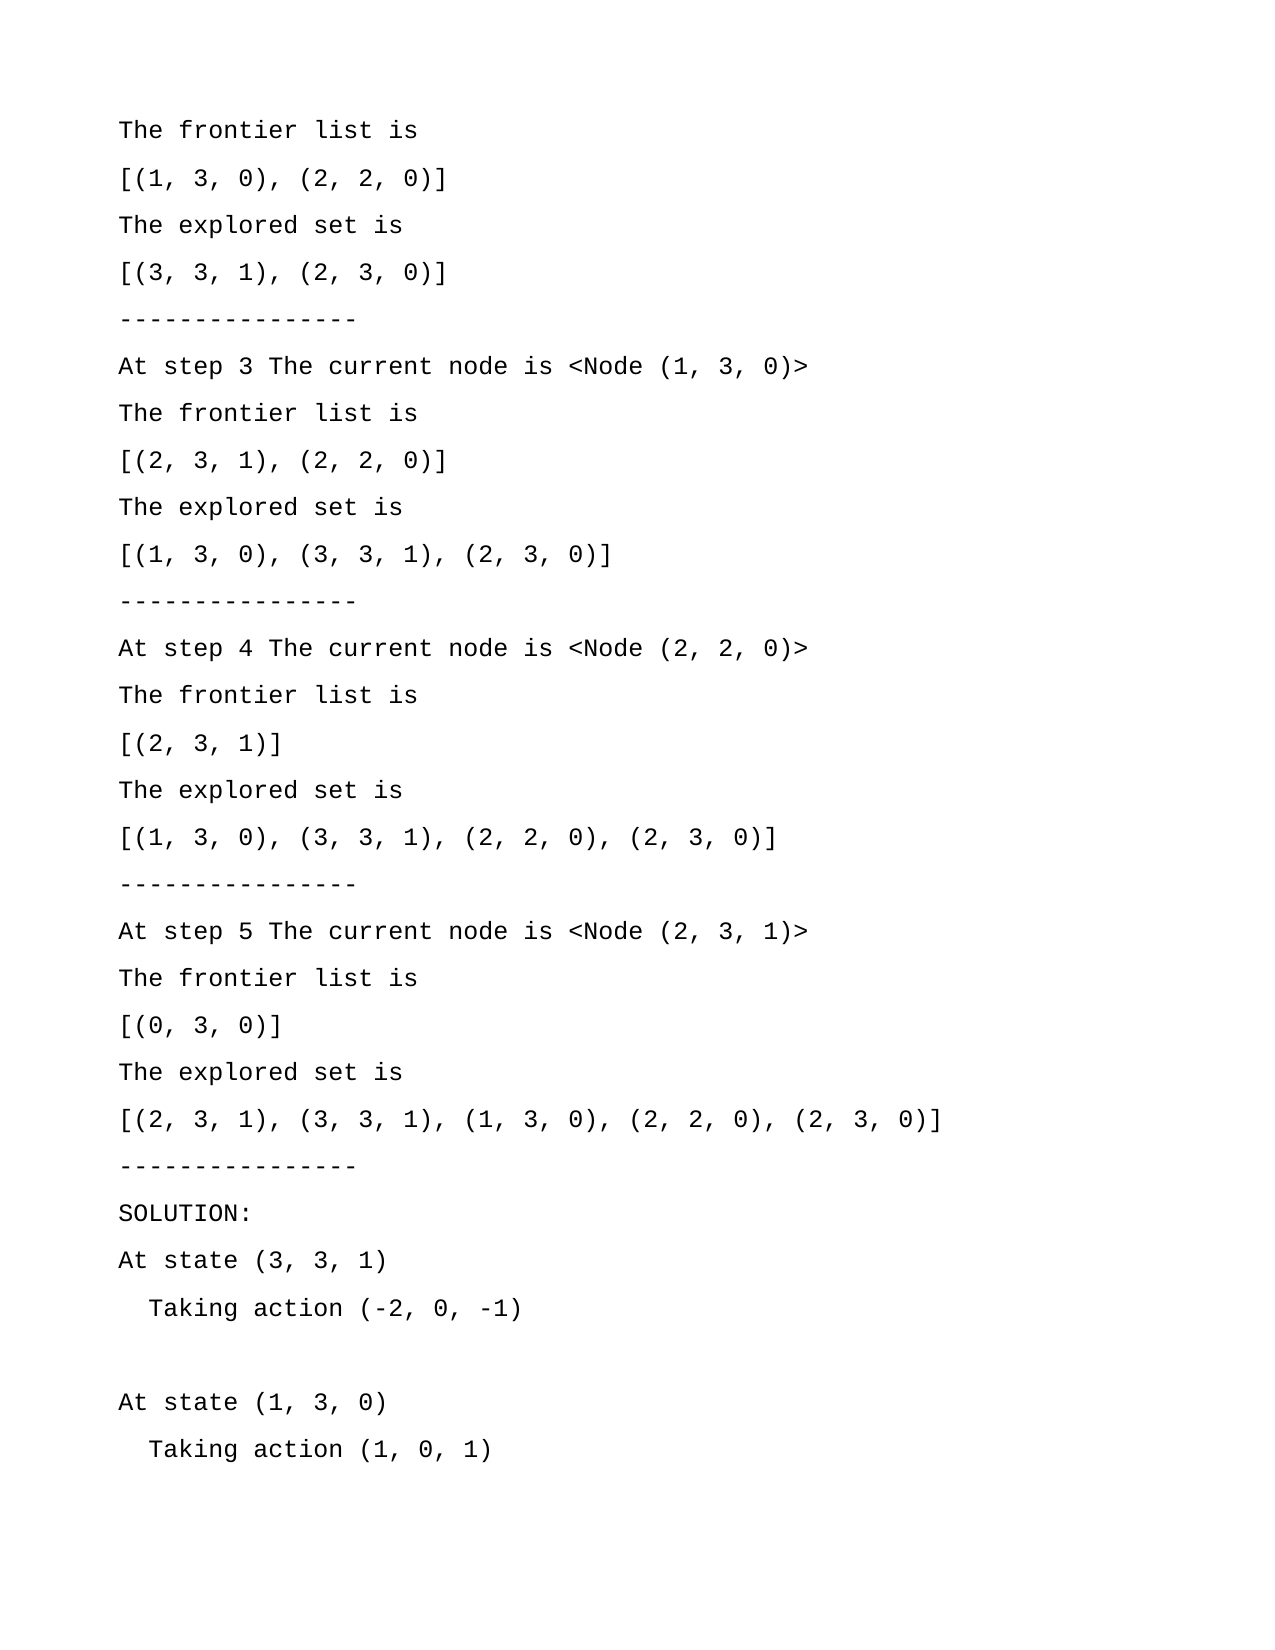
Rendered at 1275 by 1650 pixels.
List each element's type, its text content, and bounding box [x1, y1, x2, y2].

text SOLUTION: [118, 1201, 1157, 1229]
text ---------------- [118, 589, 1157, 617]
text At state (1, 3, 0) [118, 1389, 1157, 1418]
text The frontier list is [118, 401, 1157, 429]
text [(1, 3, 0), (3, 3, 1), (2, 3, 0)] [118, 542, 1157, 570]
text At step 3 The current node is <Node (1, 3, 0)> [118, 353, 1157, 382]
text [(0, 3, 0)] [118, 1013, 1157, 1041]
text Taking action (1, 0, 1) [118, 1436, 1157, 1465]
text At state (3, 3, 1) [118, 1248, 1157, 1276]
text At step 4 The current node is <Node (2, 2, 0)> [118, 636, 1157, 664]
text The frontier list is [118, 966, 1157, 994]
text The frontier list is [118, 683, 1157, 711]
text [(2, 3, 1), (2, 2, 0)] [118, 448, 1157, 476]
text [(1, 3, 0), (3, 3, 1), (2, 2, 0), (2, 3, 0)] [118, 824, 1157, 853]
text [(2, 3, 1), (3, 3, 1), (1, 3, 0), (2, 2, 0), (2, 3, 0)] [118, 1107, 1157, 1135]
text Taking action (-2, 0, -1) [118, 1295, 1157, 1323]
text ---------------- [118, 871, 1157, 900]
text ---------------- [118, 1154, 1157, 1182]
text [(3, 3, 1), (2, 3, 0)] [118, 259, 1157, 288]
text The explored set is [118, 212, 1157, 241]
text The explored set is [118, 495, 1157, 523]
text ---------------- [118, 306, 1157, 335]
text The explored set is [118, 777, 1157, 806]
text At step 5 The current node is <Node (2, 3, 1)> [118, 918, 1157, 947]
text The frontier list is [118, 118, 1157, 146]
text The explored set is [118, 1060, 1157, 1088]
text [(1, 3, 0), (2, 2, 0)] [118, 165, 1157, 193]
text [(2, 3, 1)] [118, 730, 1157, 758]
